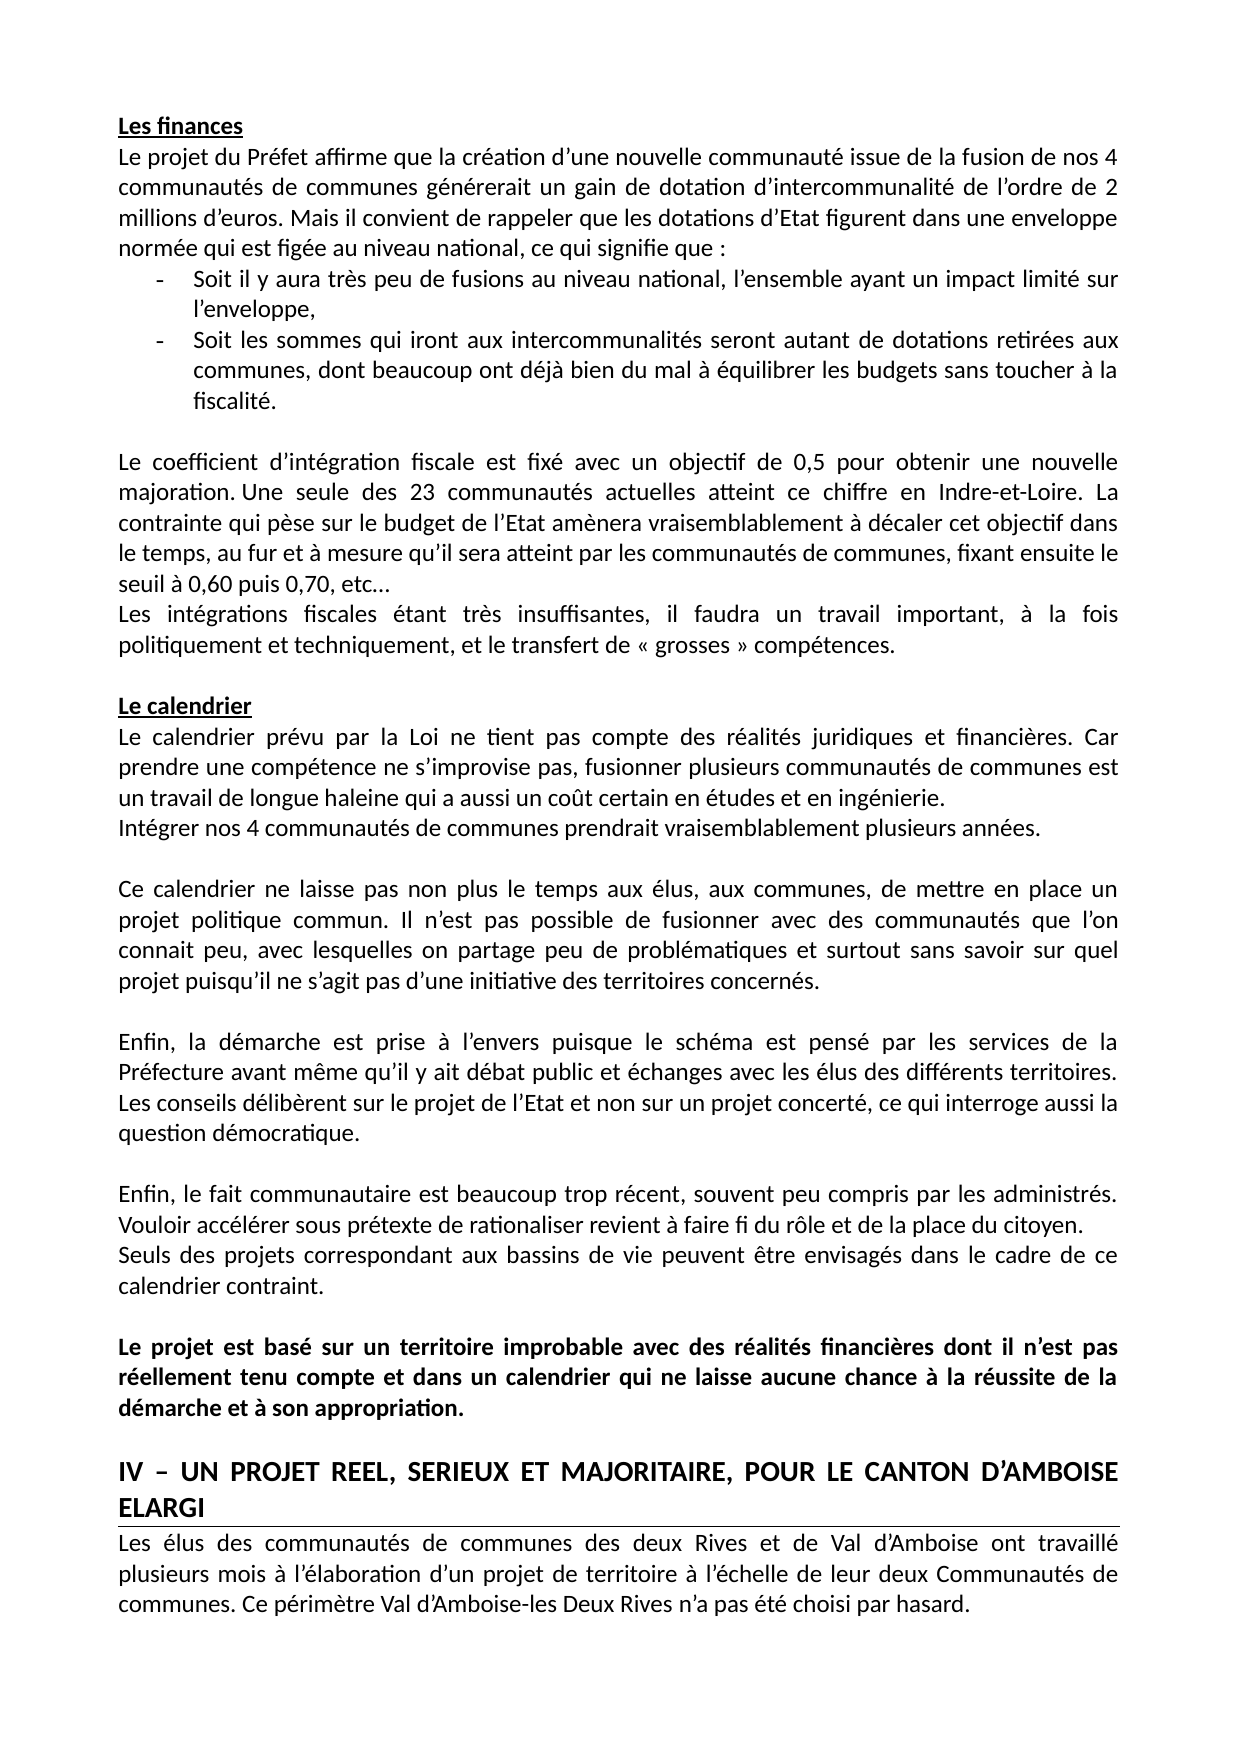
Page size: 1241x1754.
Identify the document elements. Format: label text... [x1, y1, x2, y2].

list Enfin, la démarche est prise à l’envers puisque le schéma est pensé par les services de la Préfecture avant même qu’il y ait débat public et échanges avec les élus des différents territoires. Les conseils délibèrent sur le projet de l’Etat et non sur un projet concerté, ce qui interroge aussi la question démocratique. [118, 1026, 1120, 1148]
text IV – UN PROJET REEL, SERIEUX ET MAJORITAIRE, POUR LE CANTON D’AMBOISE ELARGI [118, 1453, 1120, 1526]
list Le calendrier prévu par la Loi ne tient pas compte des réalités juridiques et financières. Car prendre une compétence ne s’improvise pas, fusionner plusieurs communautés de communes est un travail de longue haleine qui a aussi un coût certain en études et en ingénierie. [118, 721, 1120, 812]
list Enfin, le fait communautaire est beaucoup trop récent, souvent peu compris par les administrés. Vouloir accélérer sous prétexte de rationaliser revient à faire fi du rôle et de la place du citoyen. [118, 1178, 1120, 1239]
list Le coefficient d’intégration fiscale est fixé avec un objectif de 0,5 pour obtenir une nouvelle majoration. Une seule des 23 communautés actuelles atteint ce chiffre en Indre-et-Loire. La contrainte qui pèse sur le budget de l’Etat amènera vraisemblablement à décaler cet objectif dans le temps, au fur et à mesure qu’il sera atteint par les communautés de communes, fixant ensuite le seuil à 0,60 puis 0,70, etc… [118, 446, 1120, 598]
list Seuls des projets correspondant aux bassins de vie peuvent être envisagés dans le cadre de ce calendrier contraint. [118, 1239, 1120, 1301]
list Le projet du Préfet affirme que la création d’une nouvelle communauté issue de la fusion de nos 4 communautés de communes générerait un gain de dotation d’intercommunalité de l’ordre de 2 millions d’euros. Mais il convient de rappeler que les dotations d’Etat figurent dans une enveloppe normée qui est figée au niveau national, ce qui signifie que : [118, 141, 1120, 263]
list Soit les sommes qui iront aux intercommunalités seront autant de dotations retirées aux communes, dont beaucoup ont déjà bien du mal à équilibrer les budgets sans toucher à la fiscalité. [156, 324, 1120, 415]
text Les élus des communautés de communes des deux Rives et de Val d’Amboise ont travaillé plusieurs mois à l’élaboration d’un projet de territoire à l’échelle de leur deux Communautés de communes. Ce périmètre Val d’Amboise-les Deux Rives n’a pas été choisi par hasard. [118, 1527, 1120, 1619]
list Intégrer nos 4 communautés de communes prendrait vraisemblablement plusieurs années. [118, 812, 1120, 843]
list Les intégrations fiscales étant très insuffisantes, il faudra un travail important, à la fois politiquement et techniquement, et le transfert de « grosses » compétences. [118, 598, 1120, 659]
list Soit il y aura très peu de fusions au niveau national, l’ensemble ayant un impact limité sur l’enveloppe, [156, 263, 1120, 324]
list Le calendrier [118, 690, 1120, 721]
list Les finances [118, 110, 1120, 141]
list Ce calendrier ne laisse pas non plus le temps aux élus, aux communes, de mettre en place un projet politique commun. Il n’est pas possible de fusionner avec des communautés que l’on connait peu, avec lesquelles on partage peu de problématiques et surtout sans savoir sur quel projet puisqu’il ne s’agit pas d’une initiative des territoires concernés. [118, 873, 1120, 995]
list Le projet est basé sur un territoire improbable avec des réalités financières dont il n’est pas réellement tenu compte et dans un calendrier qui ne laisse aucune chance à la réussite de la démarche et à son appropriation. [118, 1331, 1120, 1423]
